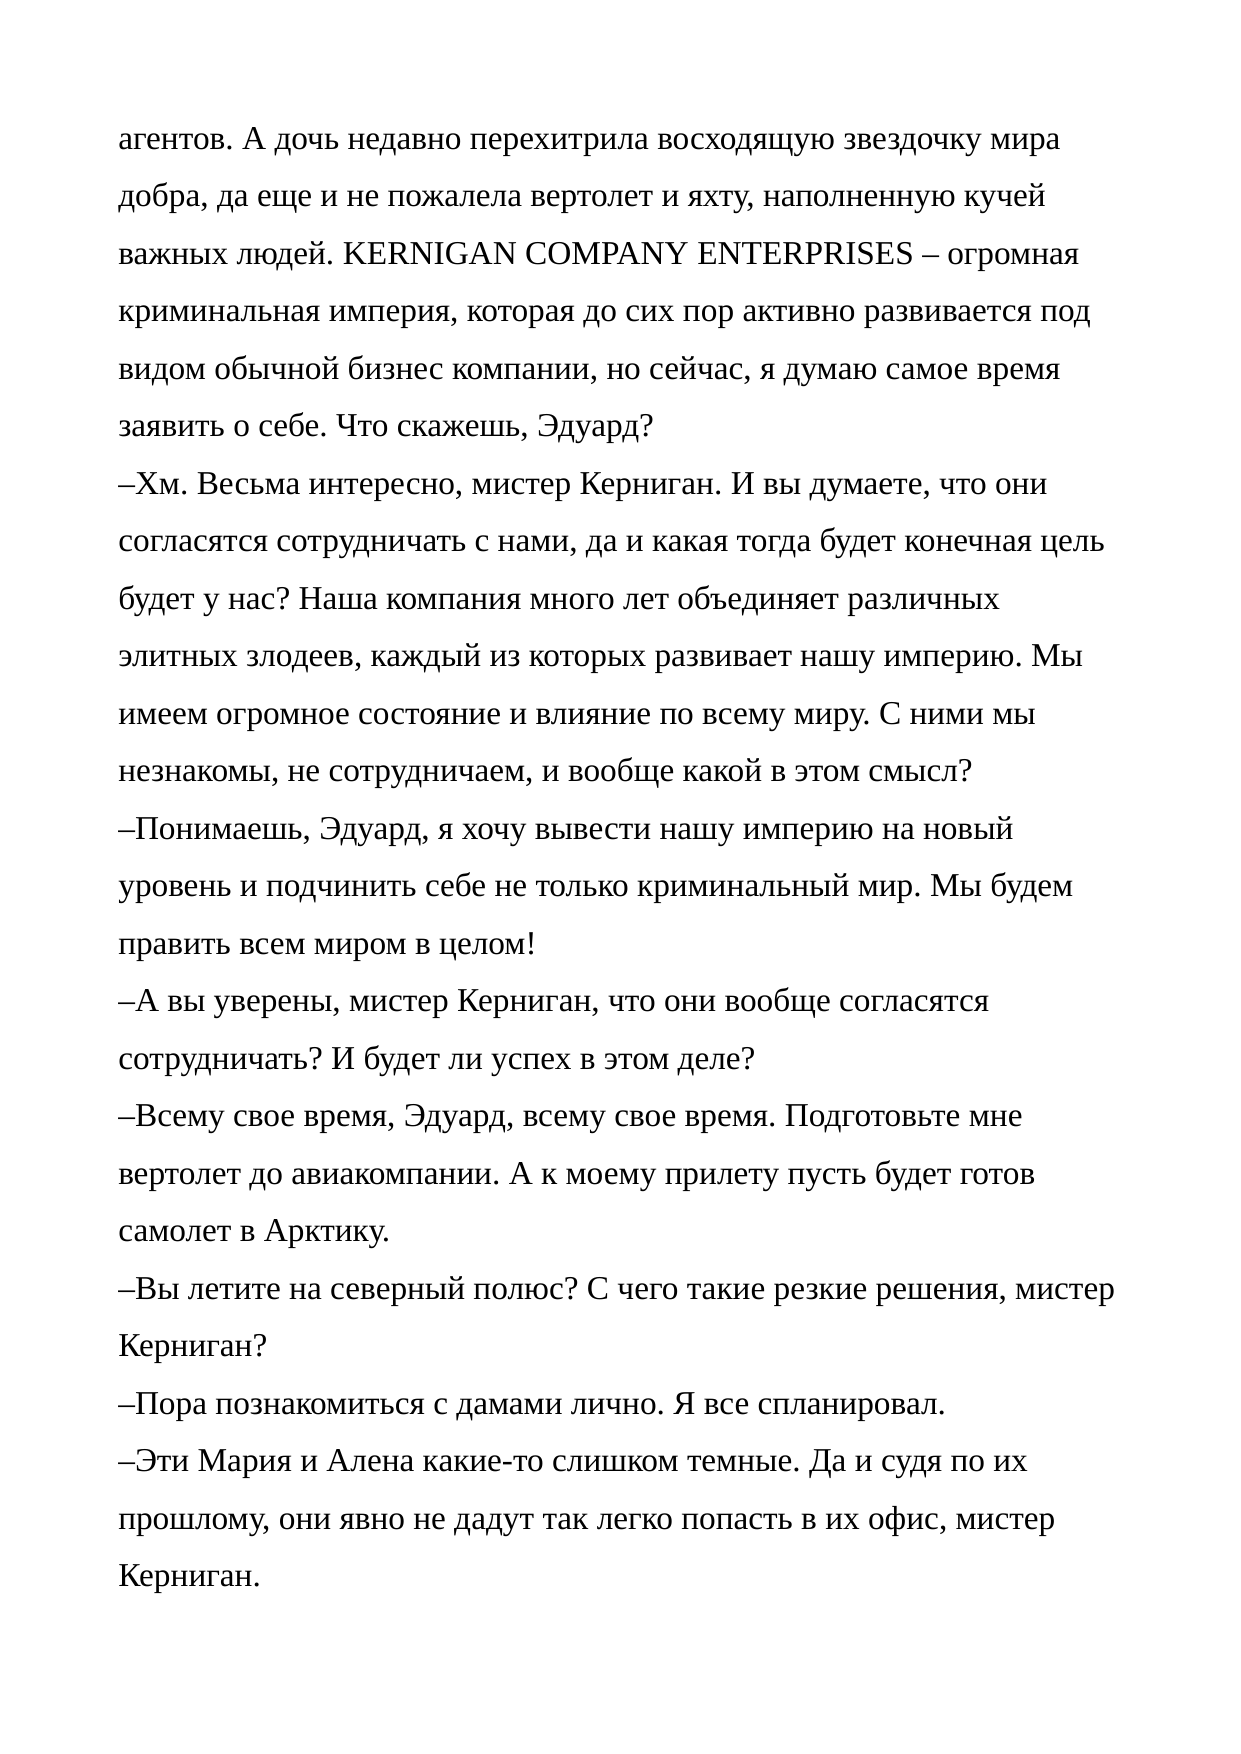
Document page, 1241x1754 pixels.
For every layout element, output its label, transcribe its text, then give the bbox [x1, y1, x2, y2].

text –Вы летите на северный полюс? С чего такие резкие решения, мистер Керниган? [118, 1268, 1122, 1364]
text –Всему свое время, Эдуард, всему свое время. Подготовьте мне вертолет до авиакомпании. А к моему прилету пусть будет готов самолет в Арктику. [118, 1096, 1122, 1249]
text –А вы уверены, мистер Керниган, что они вообще согласятся сотрудничать? И будет ли успех в этом деле? [118, 981, 1122, 1076]
text –Эти Мария и Алена какие-то слишком темные. Да и судя по их прошлому, они явно не дадут так легко попасть в их офис, мистер Керниган. [118, 1441, 1122, 1594]
text –Пора познакомиться с дамами лично. Я все спланировал. [118, 1383, 1122, 1421]
text агентов. А дочь недавно перехитрила восходящую звездочку мира добра, да еще и не пожалела вертолет и яхту, наполненную кучей важных людей. KERNIGAN COMPANY ENTERPRISES – огромная криминальная империя, которая до сих пор активно развивается под видом обычной бизнес компании, но сейчас, я думаю самое время заявить о себе. Что скажешь, Эдуард? [118, 118, 1122, 444]
text –Хм. Весьма интересно, мистер Керниган. И вы думаете, что они согласятся сотрудничать с нами, да и какая тогда будет конечная цель будет у нас? Наша компания много лет объединяет различных элитных злодеев, каждый из которых развивает нашу империю. Мы имеем огромное состояние и влияние по всему миру. С ними мы незнакомы, не сотрудничаем, и вообще какой в этом смысл? [118, 463, 1122, 789]
text –Понимаешь, Эдуард, я хочу вывести нашу империю на новый уровень и подчинить себе не только криминальный мир. Мы будем править всем миром в целом! [118, 808, 1122, 961]
